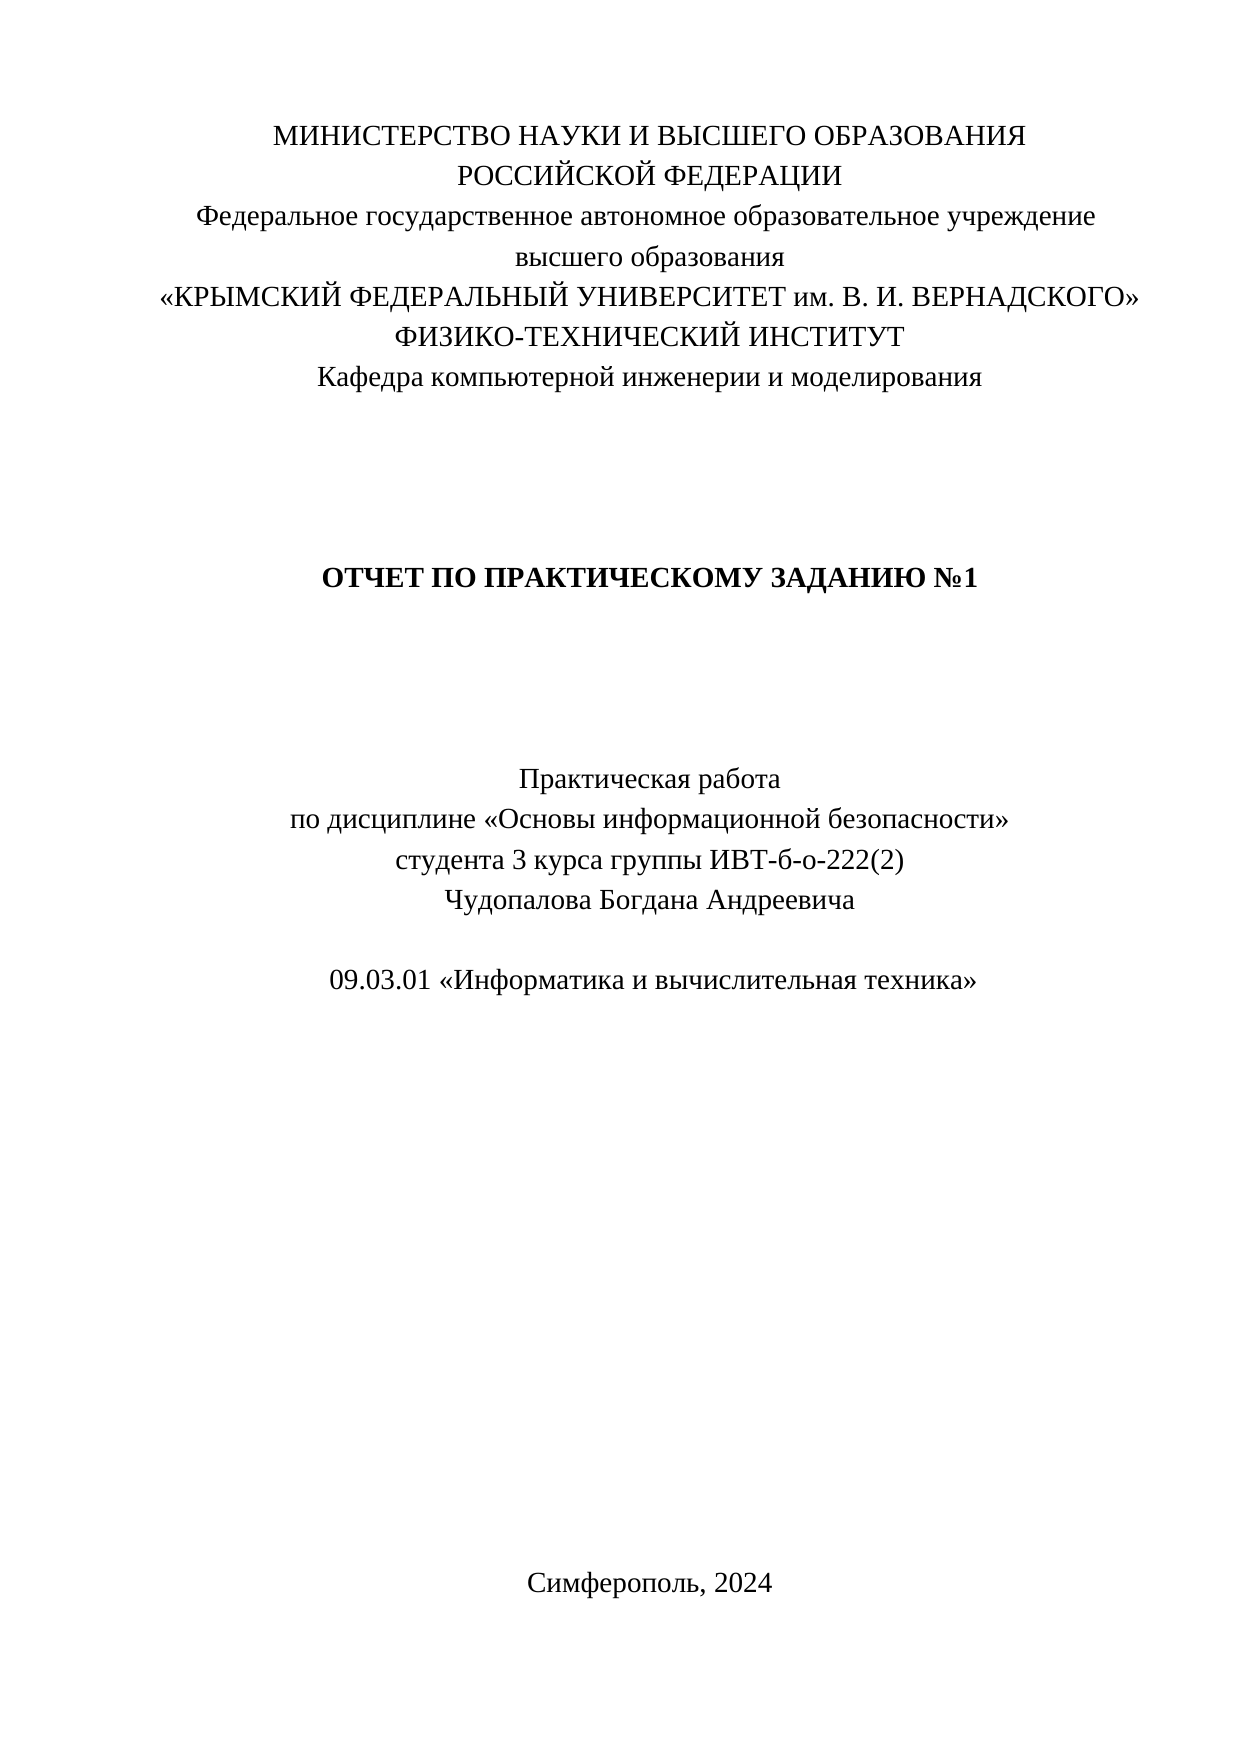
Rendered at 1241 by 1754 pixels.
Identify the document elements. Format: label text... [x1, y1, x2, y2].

text студента 3 курса группы ИВТ-б-о-222(2) [148, 842, 1152, 875]
text ФИЗИКО-ТЕХНИЧЕСКИЙ ИНСТИТУТ [148, 319, 1152, 353]
text ОТЧЕТ ПО ПРАКТИЧЕСКОМУ ЗАДАНИЮ №1 [148, 560, 1152, 594]
text «КРЫМСКИЙ ФЕДЕРАЛЬНЫЙ УНИВЕРСИТЕТ им. В. И. ВЕРНАДСКОГО» [148, 279, 1152, 312]
text МИНИСТЕРСТВО НАУКИ И ВЫСШЕГО ОБРАЗОВАНИЯ РОССИЙСКОЙ ФЕДЕРАЦИИ [148, 118, 1152, 192]
text Кафедра компьютерной инженерии и моделирования [148, 359, 1152, 393]
text Федеральное государственное автономное образовательное учреждение высшего образования [148, 198, 1152, 272]
text 09.03.01 «Информатика и вычислительная техника» [148, 962, 1152, 996]
text Практическая работа [148, 761, 1152, 795]
text Чудопалова Богдана Андреевича [148, 882, 1152, 916]
text по дисциплине «Основы информационной безопасности» [148, 802, 1152, 835]
text Симферополь, 2024 [148, 1566, 1152, 1599]
